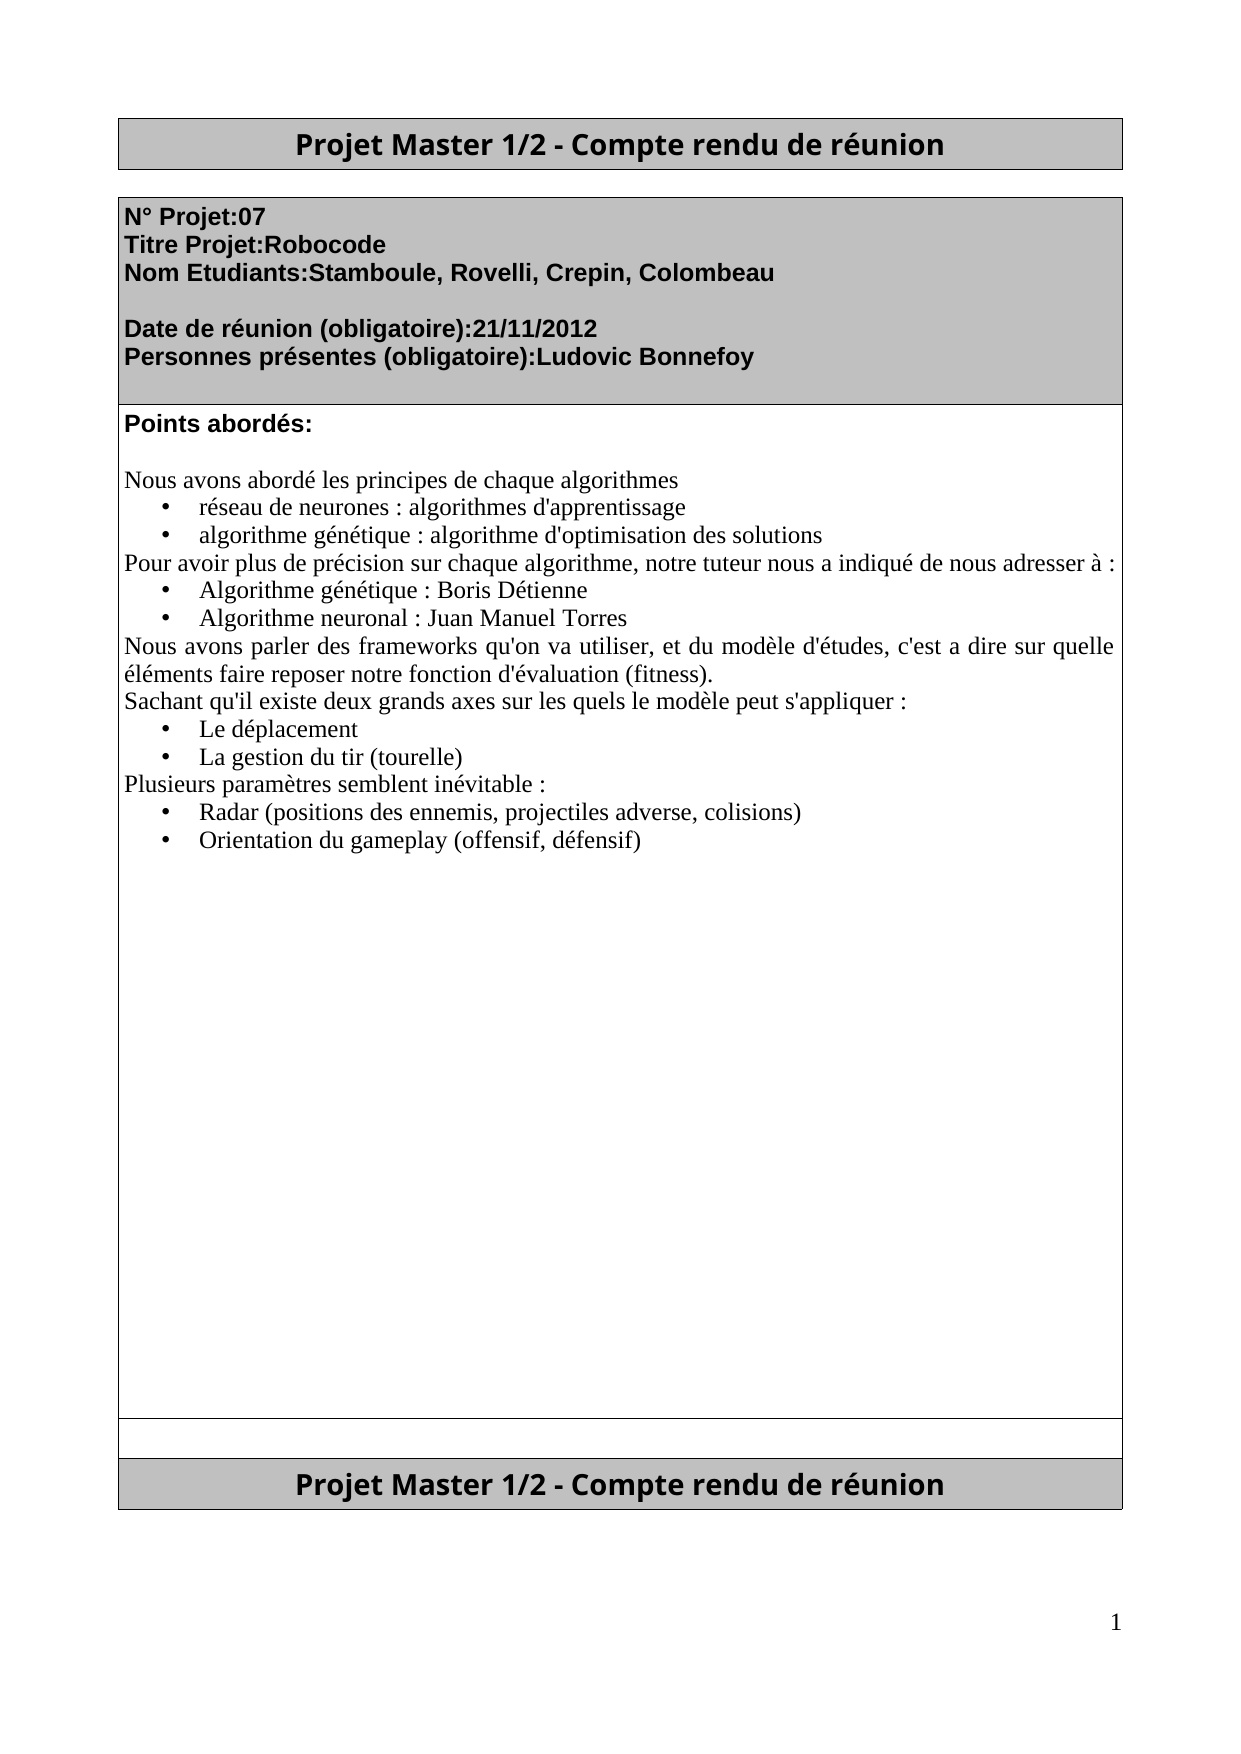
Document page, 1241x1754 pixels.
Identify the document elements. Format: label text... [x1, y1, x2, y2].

table_cell [119, 1419, 1122, 1458]
table_header N° Projet:07 Titre Projet:Robocode Nom Etudiants:Stamboule, Rovelli, Crepin, Colombeau Date de réunion (obligatoire):21/11/2012 Personnes présentes (obligatoire):Ludovic Bonnefoy [119, 198, 1122, 404]
table_header Points abordés: Nous avons abordé les principes de chaque algorithmes réseau de neurones : algorithmes d'apprentissage algorithme génétique : algorithme d'optimisation des solutions Pour avoir plus de précision sur chaque algorithme, notre tuteur nous a indiqué de nous adresser à : Algorithme génétique : Boris Détienne Algorithme neuronal : Juan Manuel Torres Nous avons parler des frameworks qu'on va utiliser, et du modèle d'études, c'est a dire sur quelle éléments faire reposer notre fonction d'évaluation (fitness). Sachant qu'il existe deux grands axes sur les quels le modèle peut s'appliquer : Le déplacement La gestion du tir (tourelle) Plusieurs paramètres semblent inévitable : Radar (positions des ennemis, projectiles adverse, colisions) Orientation du gameplay (offensif, défensif) [119, 405, 1122, 1418]
table_header Projet Master 1/2 - Compte rendu de réunion [119, 119, 1122, 169]
table_header Projet Master 1/2 - Compte rendu de réunion [119, 1459, 1122, 1509]
